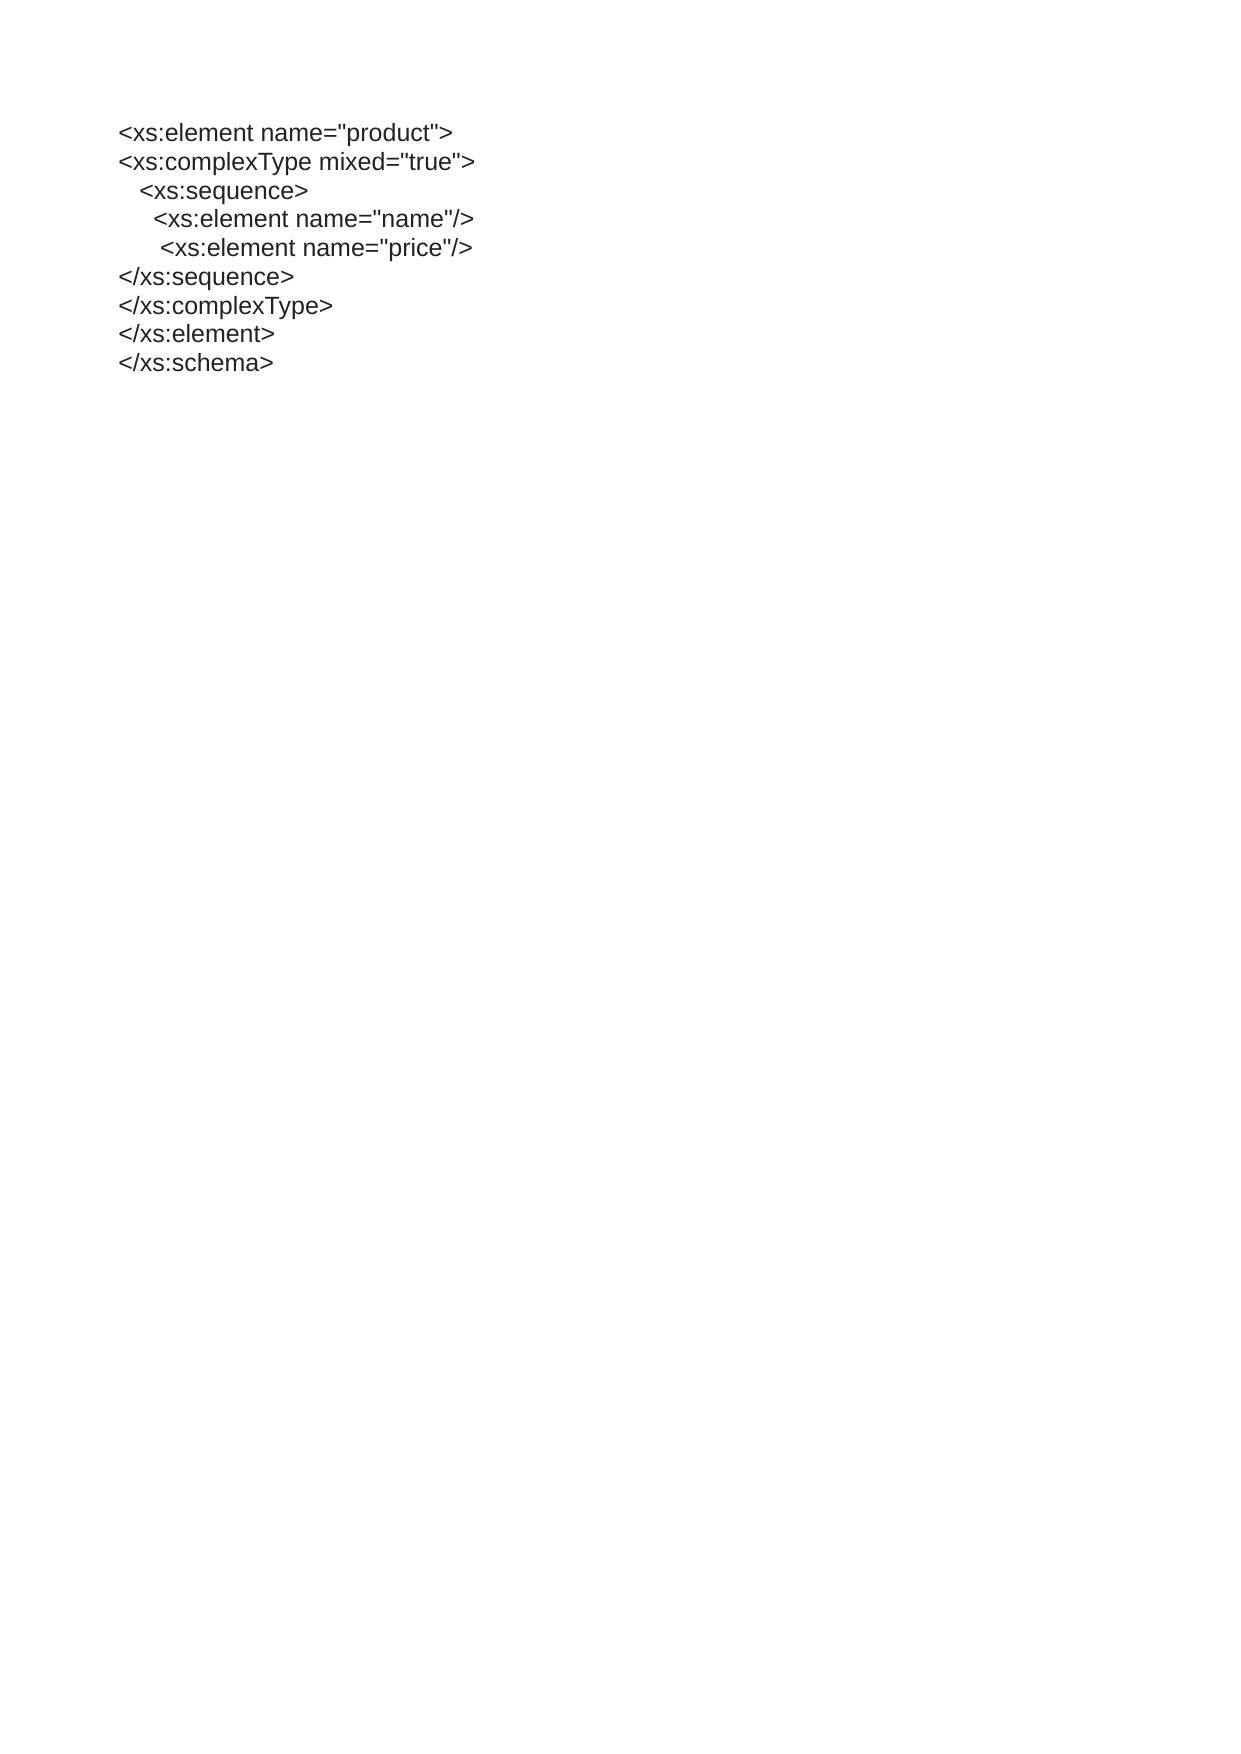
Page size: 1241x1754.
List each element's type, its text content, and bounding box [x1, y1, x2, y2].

text <xs:element name="product"> <xs:complexType mixed="true"> <xs:sequence> <xs:element name="name"/> <xs:element name="price"/> </xs:sequence> </xs:complexType> </xs:element> </xs:schema> [118, 118, 1122, 377]
